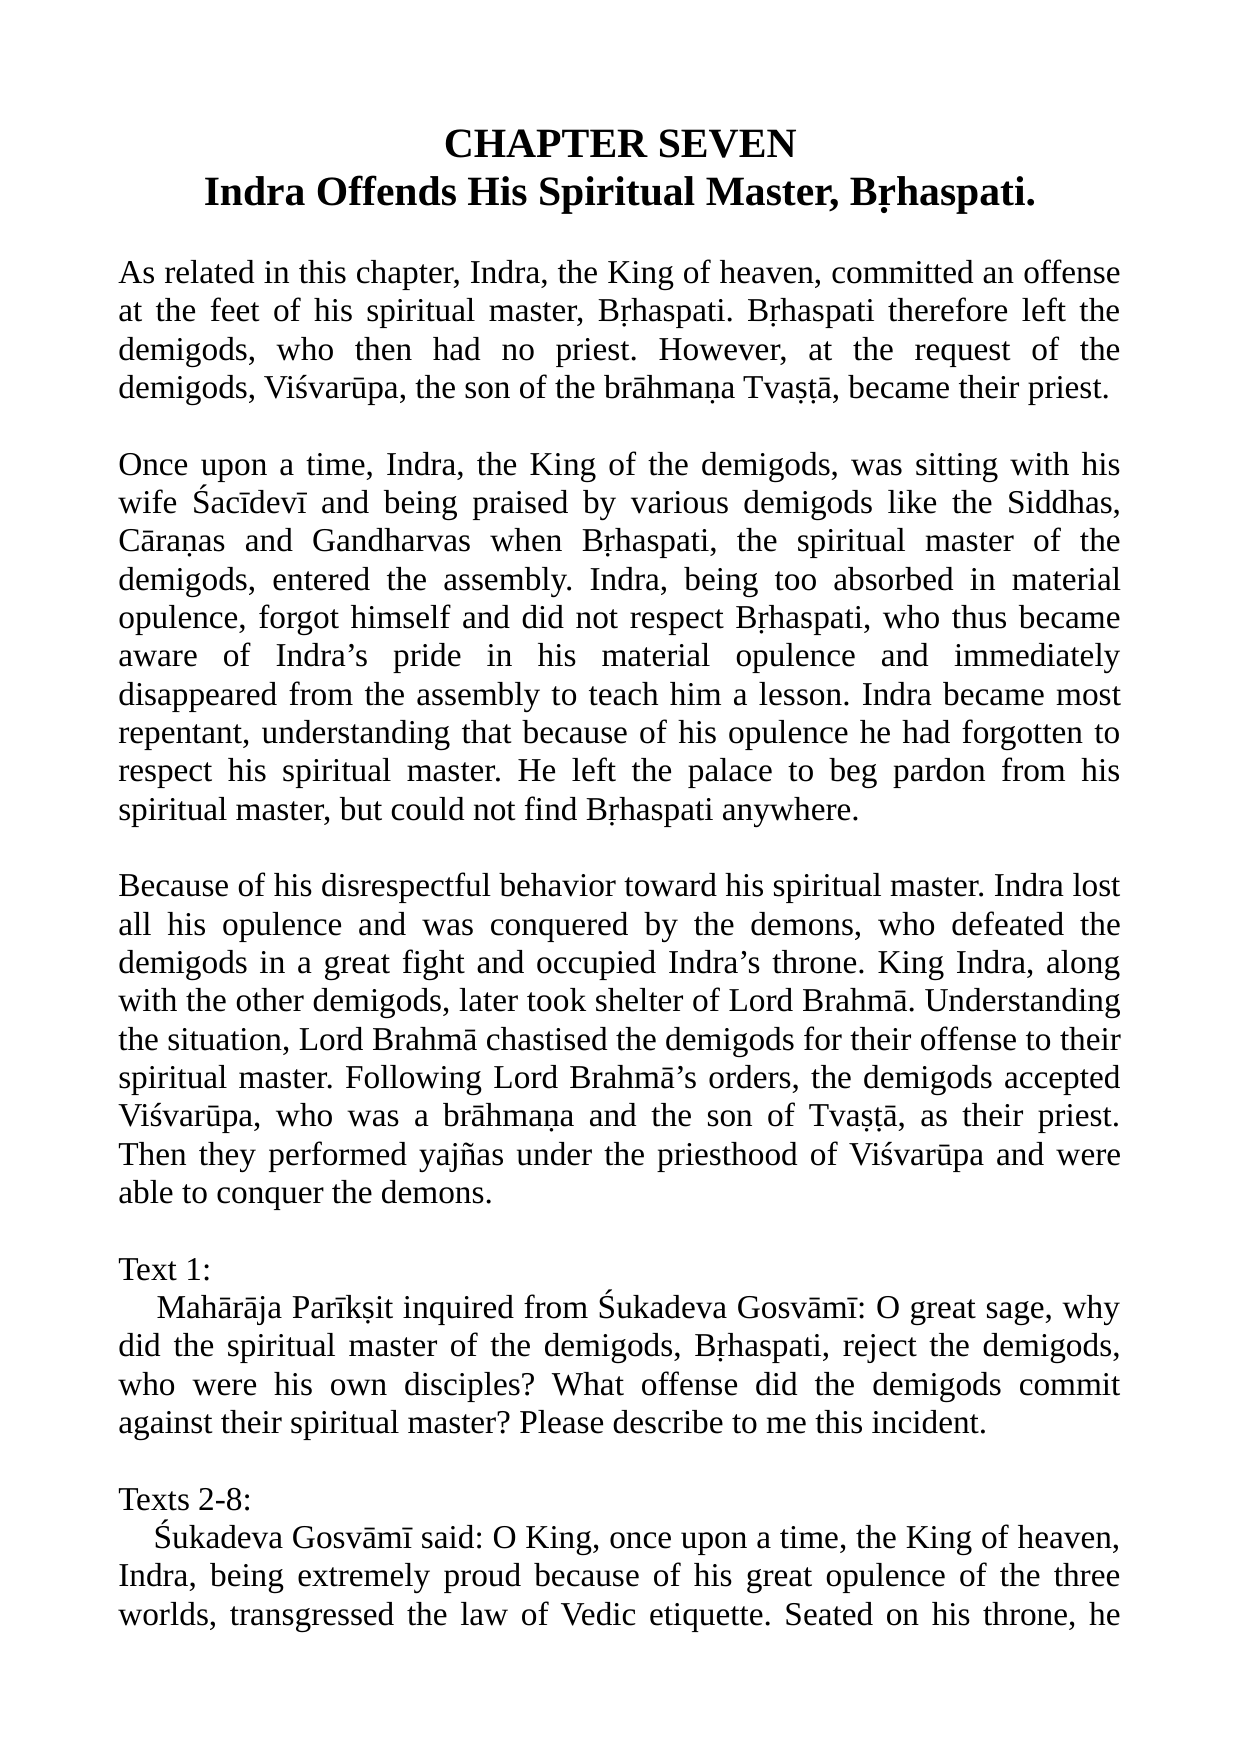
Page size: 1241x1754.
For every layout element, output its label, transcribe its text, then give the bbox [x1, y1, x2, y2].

text As related in this chapter, Indra, the King of heaven, committed an offense at the feet of his spiritual master, Bṛhaspati. Bṛhaspati therefore left the demigods, who then had no priest. However, at the request of the demigods, Viśvarūpa, the son of the brāhmaṇa Tvaṣṭā, became their priest. [118, 252, 1122, 406]
text Texts 2-8: [118, 1479, 1122, 1517]
text Indra Offends His Spiritual Master, Bṛhaspati. [118, 166, 1122, 214]
text Text 1: [118, 1249, 1122, 1287]
text CHAPTER SEVEN [118, 118, 1122, 166]
text Mahārāja Parīkṣit inquired from Śukadeva Gosvāmī: O great sage, why did the spiritual master of the demigods, Bṛhaspati, reject the demigods, who were his own disciples? What offense did the demigods commit against their spiritual master? Please describe to me this incident. [118, 1287, 1122, 1441]
text Because of his disrespectful behavior toward his spiritual master. Indra lost all his opulence and was conquered by the demons, who defeated the demigods in a great fight and occupied Indra’s throne. King Indra, along with the other demigods, later took shelter of Lord Brahmā. Understanding the situation, Lord Brahmā chastised the demigods for their offense to their spiritual master. Following Lord Brahmā’s orders, the demigods accepted Viśvarūpa, who was a brāhmaṇa and the son of Tvaṣṭā, as their priest. Then they performed yajñas under the priesthood of Viśvarūpa and were able to conquer the demons. [118, 866, 1122, 1211]
text Once upon a time, Indra, the King of the demigods, was sitting with his wife Śacīdevī and being praised by various demigods like the Siddhas, Cāraṇas and Gandharvas when Bṛhaspati, the spiritual master of the demigods, entered the assembly. Indra, being too absorbed in material opulence, forgot himself and did not respect Bṛhaspati, who thus became aware of Indra’s pride in his material opulence and immediately disappeared from the assembly to teach him a lesson. Indra became most repentant, understanding that because of his opulence he had forgotten to respect his spiritual master. He left the palace to beg pardon from his spiritual master, but could not find Bṛhaspati anywhere. [118, 444, 1122, 827]
text Śukadeva Gosvāmī said: O King, once upon a time, the King of heaven, Indra, being extremely proud because of his great opulence of the three worlds, transgressed the law of Vedic etiquette. Seated on his throne, he [118, 1517, 1122, 1632]
